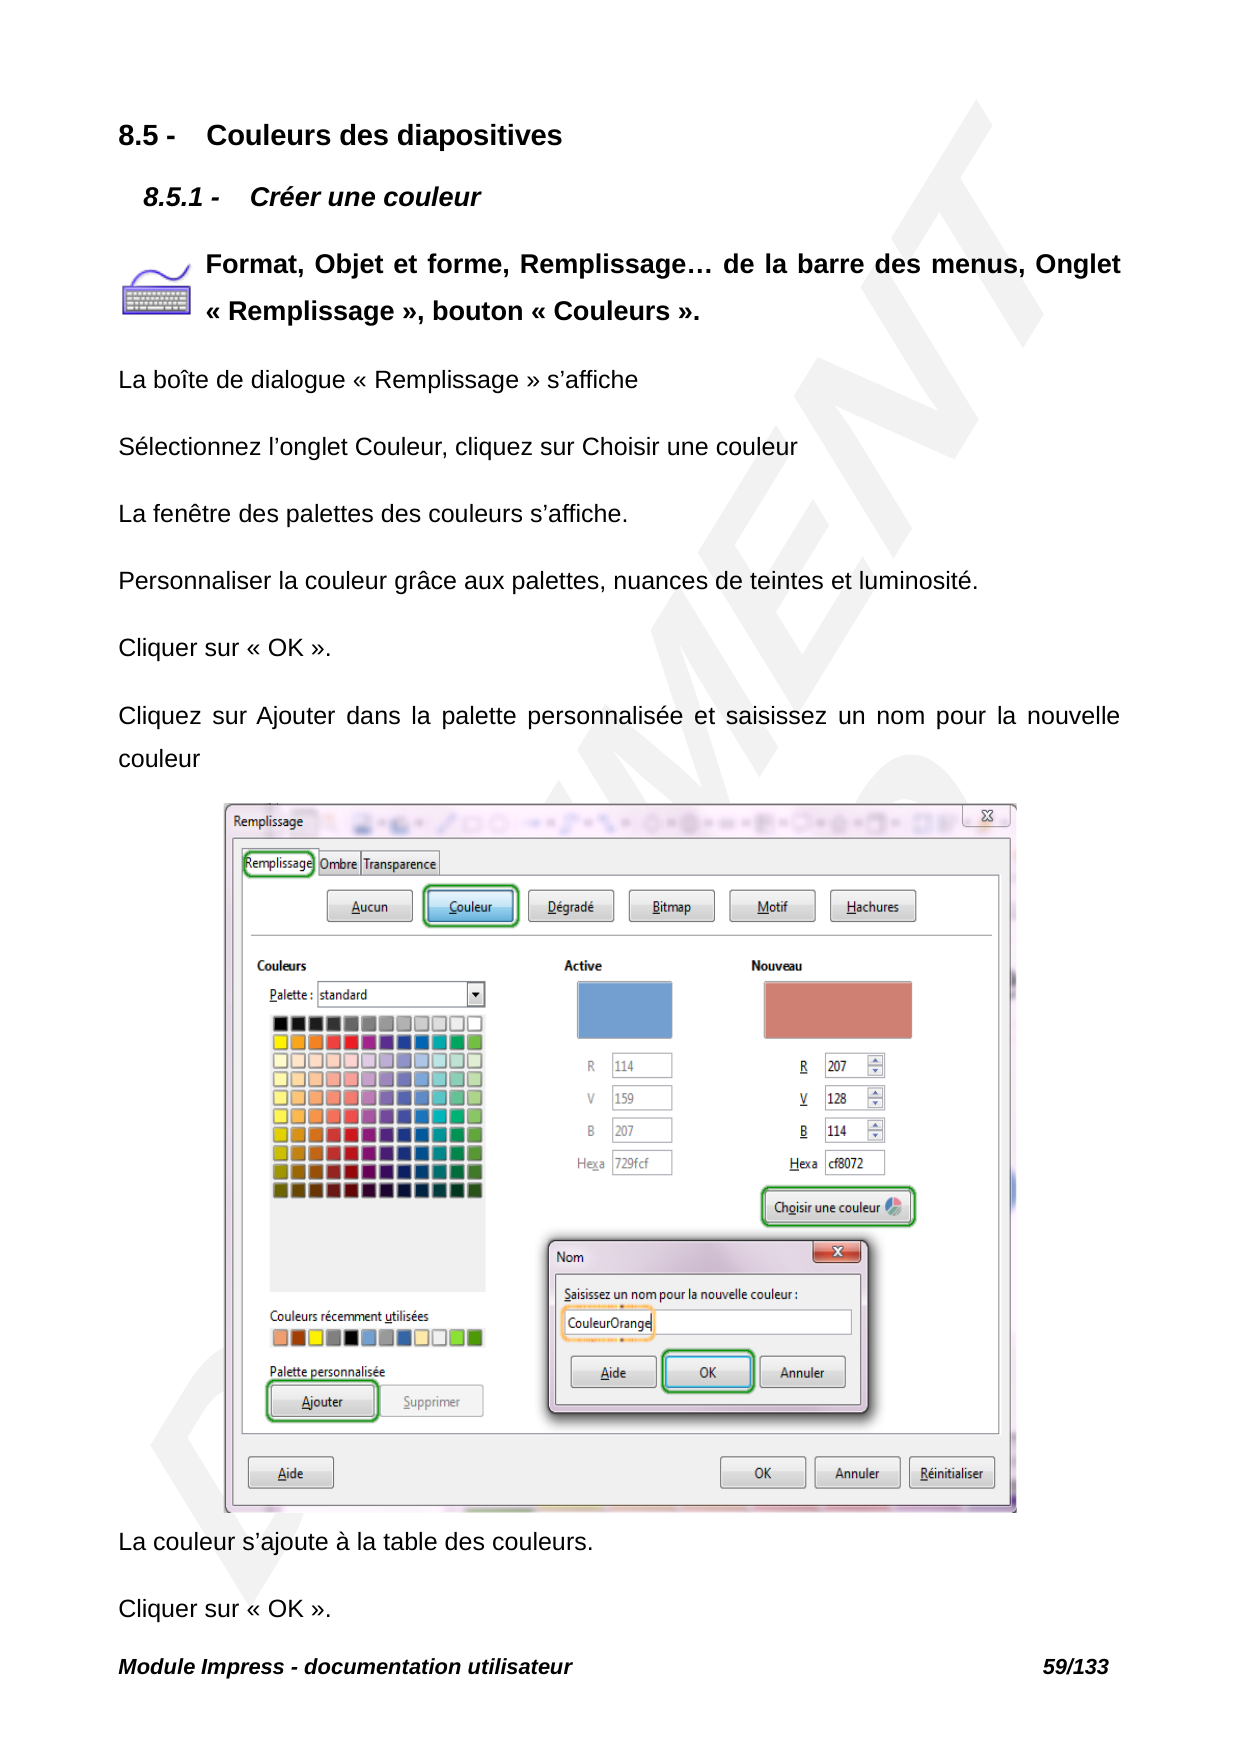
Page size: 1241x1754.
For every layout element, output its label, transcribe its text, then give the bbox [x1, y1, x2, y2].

text Cliquer sur « OK ». [118, 1594, 1122, 1623]
text Format, Objet et forme, Remplissage… de la barre des menus, Onglet « Remplissage », bouton « Couleurs ». [118, 248, 1122, 325]
text La couleur s’ajoute à la table des couleurs. [118, 811, 1122, 1556]
text Cliquez sur Ajouter dans la palette personnalisée et saisissez un nom pour la nouvelle couleur [118, 701, 1122, 773]
picture [223, 803, 1017, 1513]
text Cliquer sur « OK ». [118, 633, 1122, 662]
subtitle Couleurs des diapositives [118, 118, 1122, 152]
picture [118, 253, 194, 329]
text La fenêtre des palettes des couleurs s’affiche. [118, 499, 1122, 528]
subtitle Créer une couleur [143, 181, 1122, 212]
text Sélectionnez l’onglet Couleur, cliquez sur Choisir une couleur [118, 432, 1122, 461]
text Personnaliser la couleur grâce aux palettes, nuances de teintes et luminosité. [118, 566, 1122, 595]
text La boîte de dialogue « Remplissage » s’affiche [118, 364, 1122, 394]
